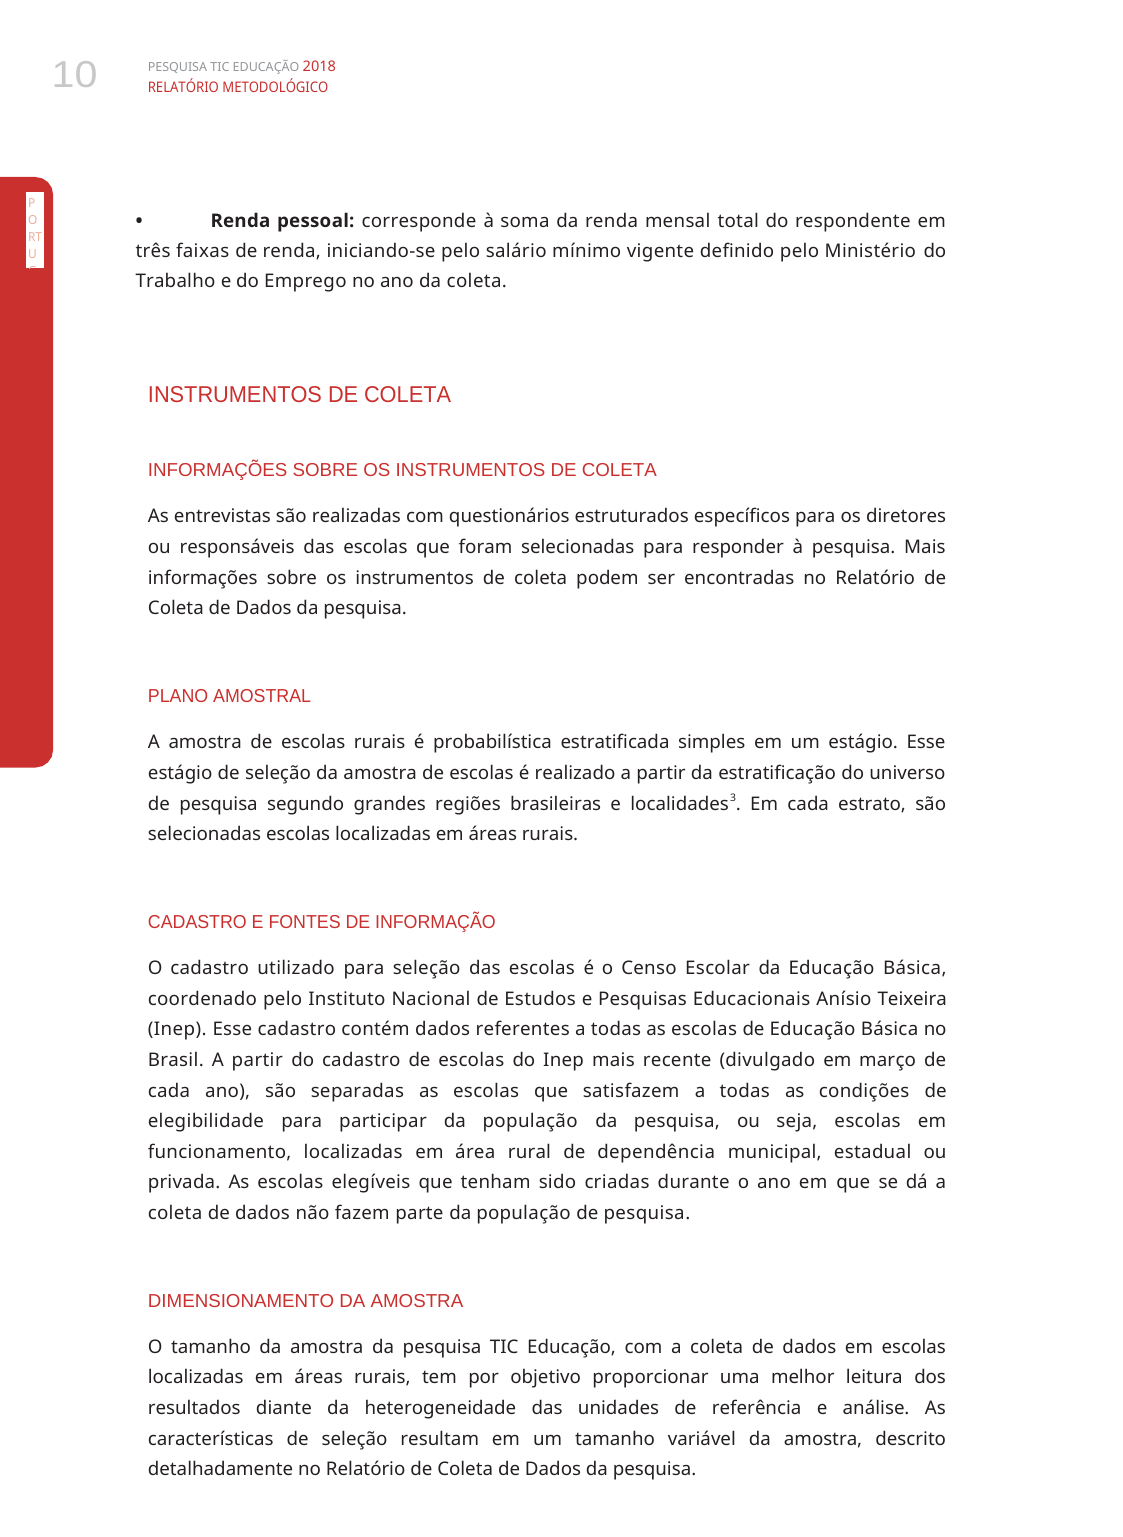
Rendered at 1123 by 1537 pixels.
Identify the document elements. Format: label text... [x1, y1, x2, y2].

text CADASTRO E FONTES DE INFORMAÇÃO [148, 911, 1123, 932]
list Renda pessoal: corresponde à soma da renda mensal total do respondente em três faixas de renda, iniciando-se pelo salário mínimo vigente definido pelo Ministério do Trabalho e do Emprego no ano da coleta. [135, 207, 946, 293]
text O cadastro utilizado para seleção das escolas é o Censo Escolar da Educação Básica, coordenado pelo Instituto Nacional de Estudos e Pesquisas Educacionais Anísio Teixeira (Inep). Esse cadastro contém dados referentes a todas as escolas de Educação Básica no Brasil. A partir do cadastro de escolas do Inep mais recente (divulgado em março de cada ano), são separadas as escolas que satisfazem a todas as condições de elegibilidade para participar da população da pesquisa, ou seja, escolas em funcionamento, localizadas em área rural de dependência municipal, estadual ou privada. As escolas elegíveis que tenham sido criadas durante o ano em que se dá a coleta de dados não fazem parte da população de pesquisa. [148, 954, 947, 1225]
text As entrevistas são realizadas com questionários estruturados específicos para os diretores ou responsáveis das escolas que foram selecionadas para responder à pesquisa. Mais informações sobre os instrumentos de coleta podem ser encontradas no Relatório de Coleta de Dados da pesquisa. [148, 503, 947, 620]
text PLANO AMOSTRAL [148, 685, 1123, 707]
text A amostra de escolas rurais é probabilística estratificada simples em um estágio. Esse estágio de seleção da amostra de escolas é realizado a partir da estratificação do universo de pesquisa segundo grandes regiões brasileiras e localidades3. Em cada estrato, são selecionadas escolas localizadas em áreas rurais. [148, 729, 946, 846]
subtitle INSTRUMENTOS DE COLETA [148, 381, 1123, 407]
text O tamanho da amostra da pesquisa TIC Educação, com a coleta de dados em escolas localizadas em áreas rurais, tem por objetivo proporcionar uma melhor leitura dos resultados diante da heterogeneidade das unidades de referência e análise. As características de seleção resultam em um tamanho variável da amostra, descrito detalhadamente no Relatório de Coleta de Dados da pesquisa. [148, 1333, 947, 1481]
text DIMENSIONAMENTO DA AMOSTRA [148, 1289, 1123, 1311]
text INFORMAÇÕES SOBRE OS INSTRUMENTOS DE COLETA [148, 459, 1123, 481]
text PORTUGUÊS [28, 194, 44, 268]
